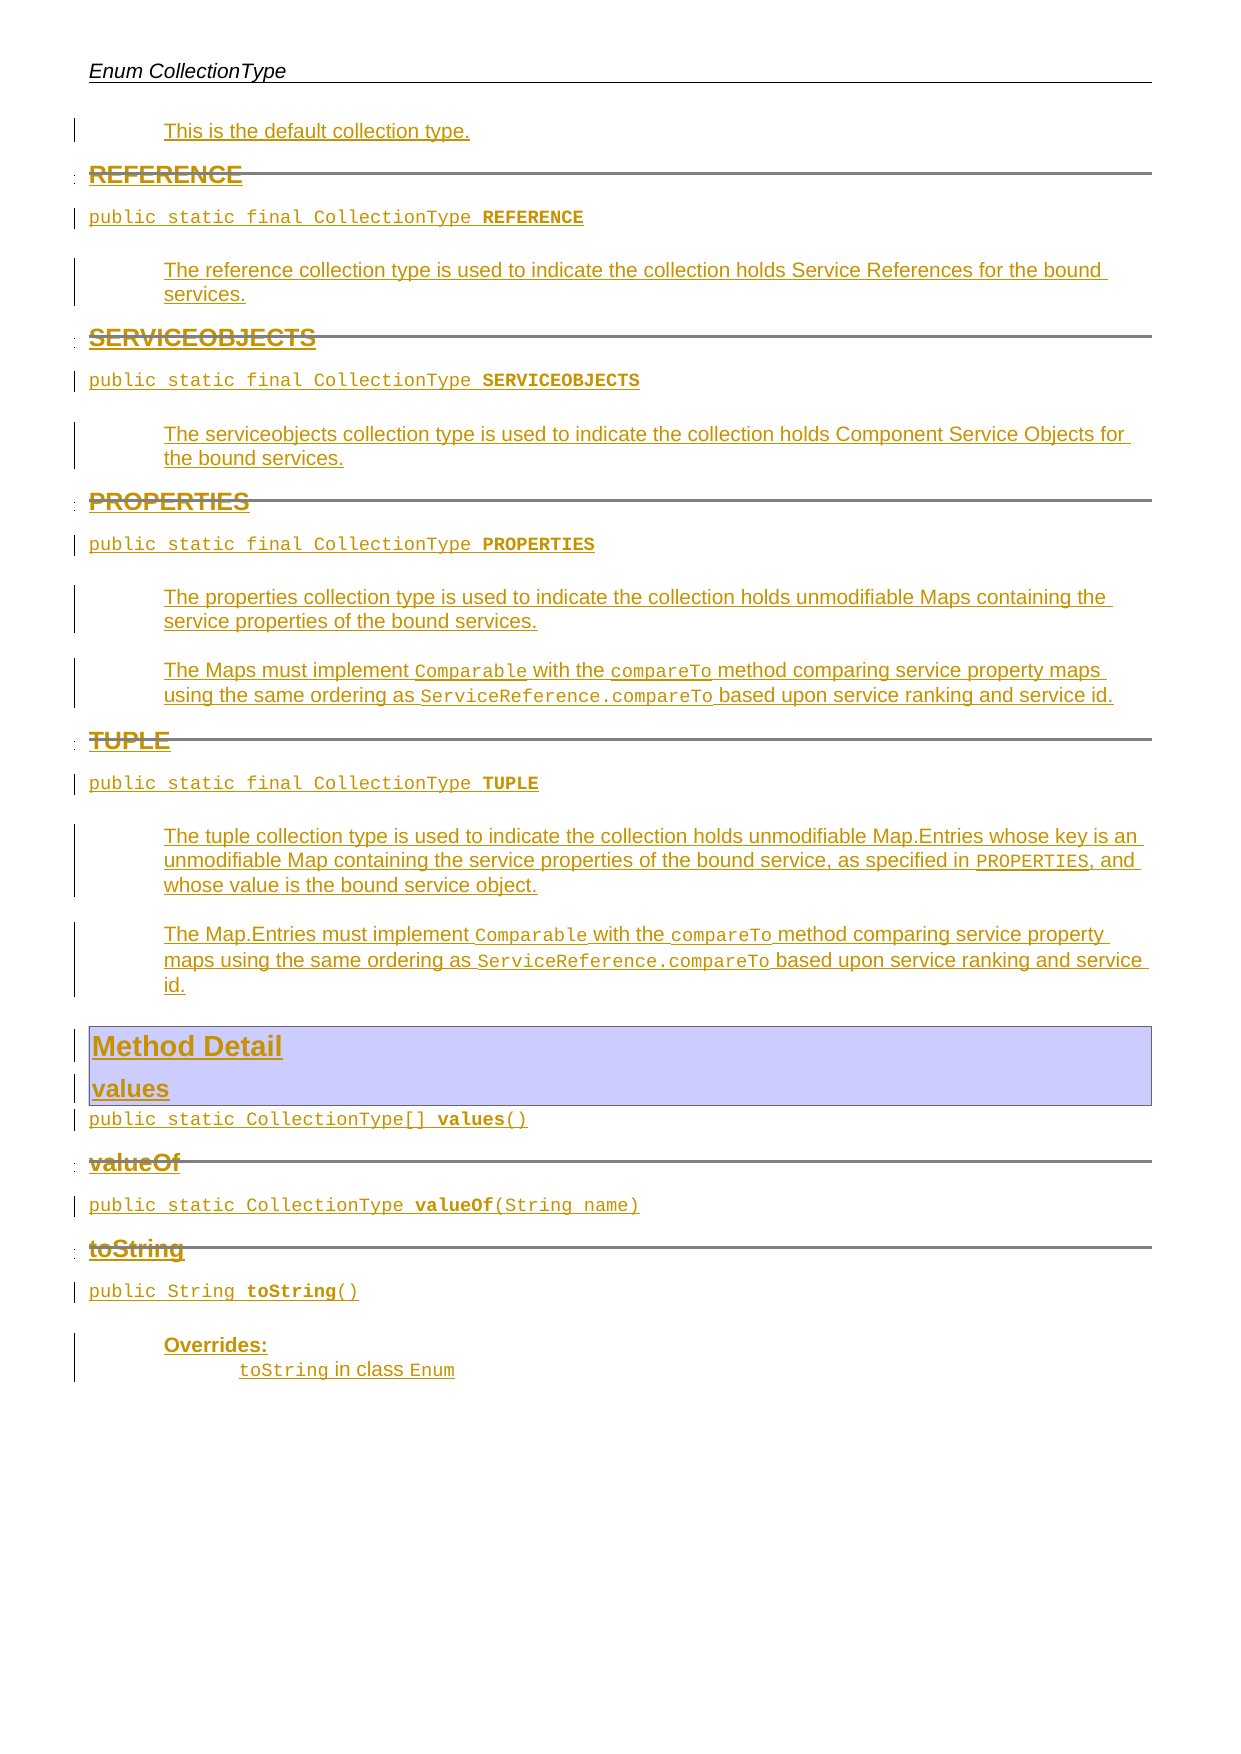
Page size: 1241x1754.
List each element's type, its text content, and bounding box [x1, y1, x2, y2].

subtitle Method Detail [90, 1027, 1151, 1062]
subtitle PROPERTIES [88, 507, 1152, 511]
text The tuple collection type is used to indicate the collection holds unmodifiable Map.Entries whose key is an unmodifiable Map containing the service properties of the bound service, as specified in PROPERTIES, and whose value is the bound service object. [163, 824, 1152, 897]
text The properties collection type is used to indicate the collection holds unmodifiable Maps containing the service properties of the bound services. [163, 585, 1152, 633]
text Overrides: [163, 1333, 1152, 1357]
text public String toString() [88, 1282, 1152, 1303]
text The Map.Entries must implement Comparable with the compareTo method comparing service property maps using the same ordering as ServiceReference.compareTo based upon service ranking and service id. [163, 922, 1152, 997]
text public static final CollectionType TUPLE [88, 774, 1152, 795]
text The Maps must implement Comparable with the compareTo method comparing service property maps using the same ordering as ServiceReference.compareTo based upon service ranking and service id. [163, 658, 1152, 708]
text public static final CollectionType PROPERTIES [88, 535, 1152, 556]
text This is the default collection type. [163, 118, 1152, 142]
text public static CollectionType valueOf(String name) [88, 1196, 1152, 1217]
text public static final CollectionType REFERENCE [88, 208, 1152, 229]
subtitle values [90, 1071, 1151, 1105]
text public static CollectionType[] values() [88, 1109, 1152, 1131]
subtitle valueOf [88, 1168, 1152, 1172]
text public static final CollectionType SERVICEOBJECTS [88, 371, 1152, 392]
text toString in class Enum [238, 1357, 1152, 1382]
text The reference collection type is used to indicate the collection holds Service References for the bound services. [163, 258, 1152, 306]
text The serviceobjects collection type is used to indicate the collection holds Component Service Objects for the bound services. [163, 422, 1152, 469]
